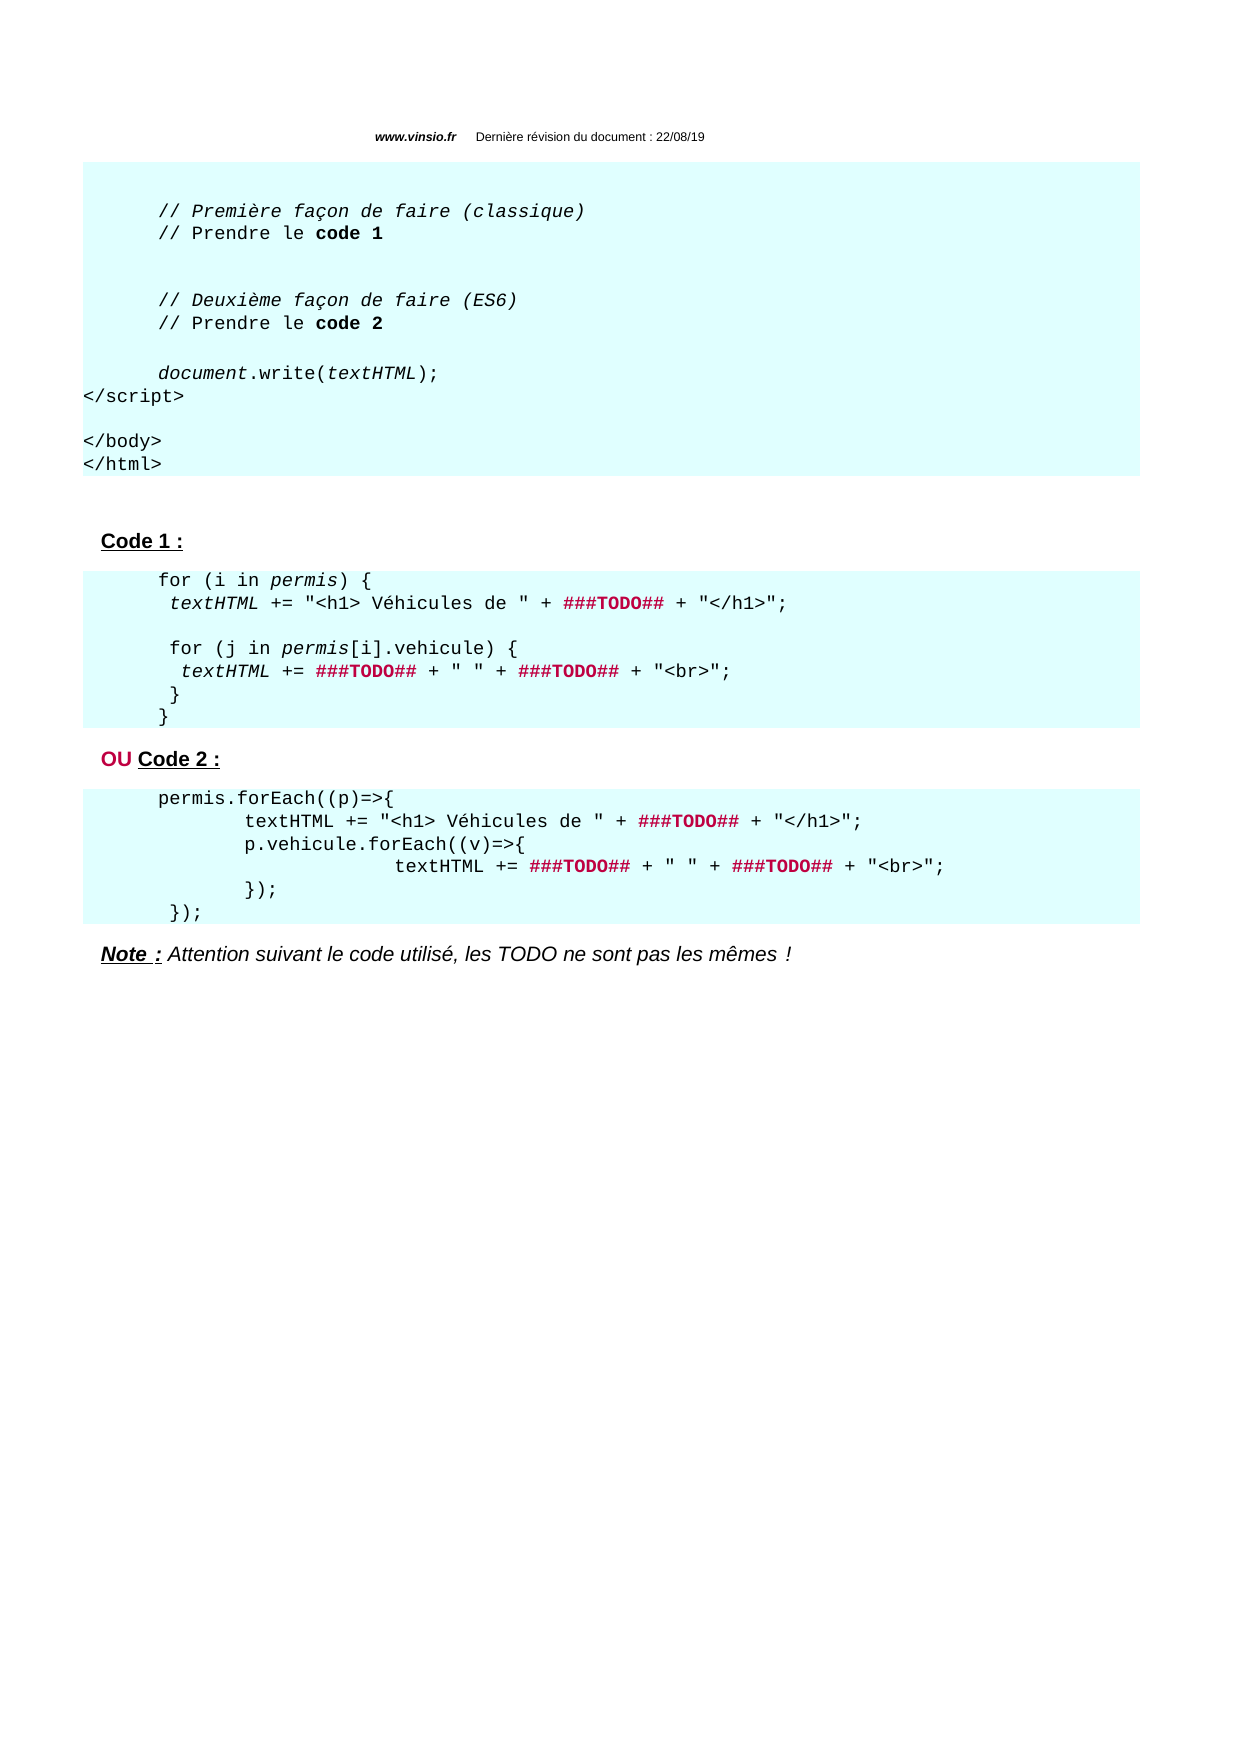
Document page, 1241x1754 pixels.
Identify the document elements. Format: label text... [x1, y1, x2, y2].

text OU Code 2 : [101, 747, 1122, 771]
text permis.forEach((p)=>{ textHTML += "<h1> Véhicules de " + ###TODO## + "</h1>"; p.vehicule.forEach((v)=>{ textHTML += ###TODO## + " " + ###TODO## + "<br>"; }); }); [83, 789, 1140, 924]
text Note : Attention suivant le code utilisé, les TODO ne sont pas les mêmes ! [101, 942, 1122, 966]
text // Deuxième façon de faire (ES6) // Prendre le code 2 [83, 291, 1140, 362]
text // Première façon de faire (classique) // Prendre le code 1 [83, 201, 1140, 272]
text document.write(textHTML); </script> </body> </html> [83, 364, 1140, 476]
text for (i in permis) { textHTML += "<h1> Véhicules de " + ###TODO## + "</h1>"; for (j in permis[i].vehicule) { textHTML += ###TODO## + " " + ###TODO## + "<br>"; } } [83, 571, 1140, 728]
text Code 1 : [101, 529, 1122, 553]
